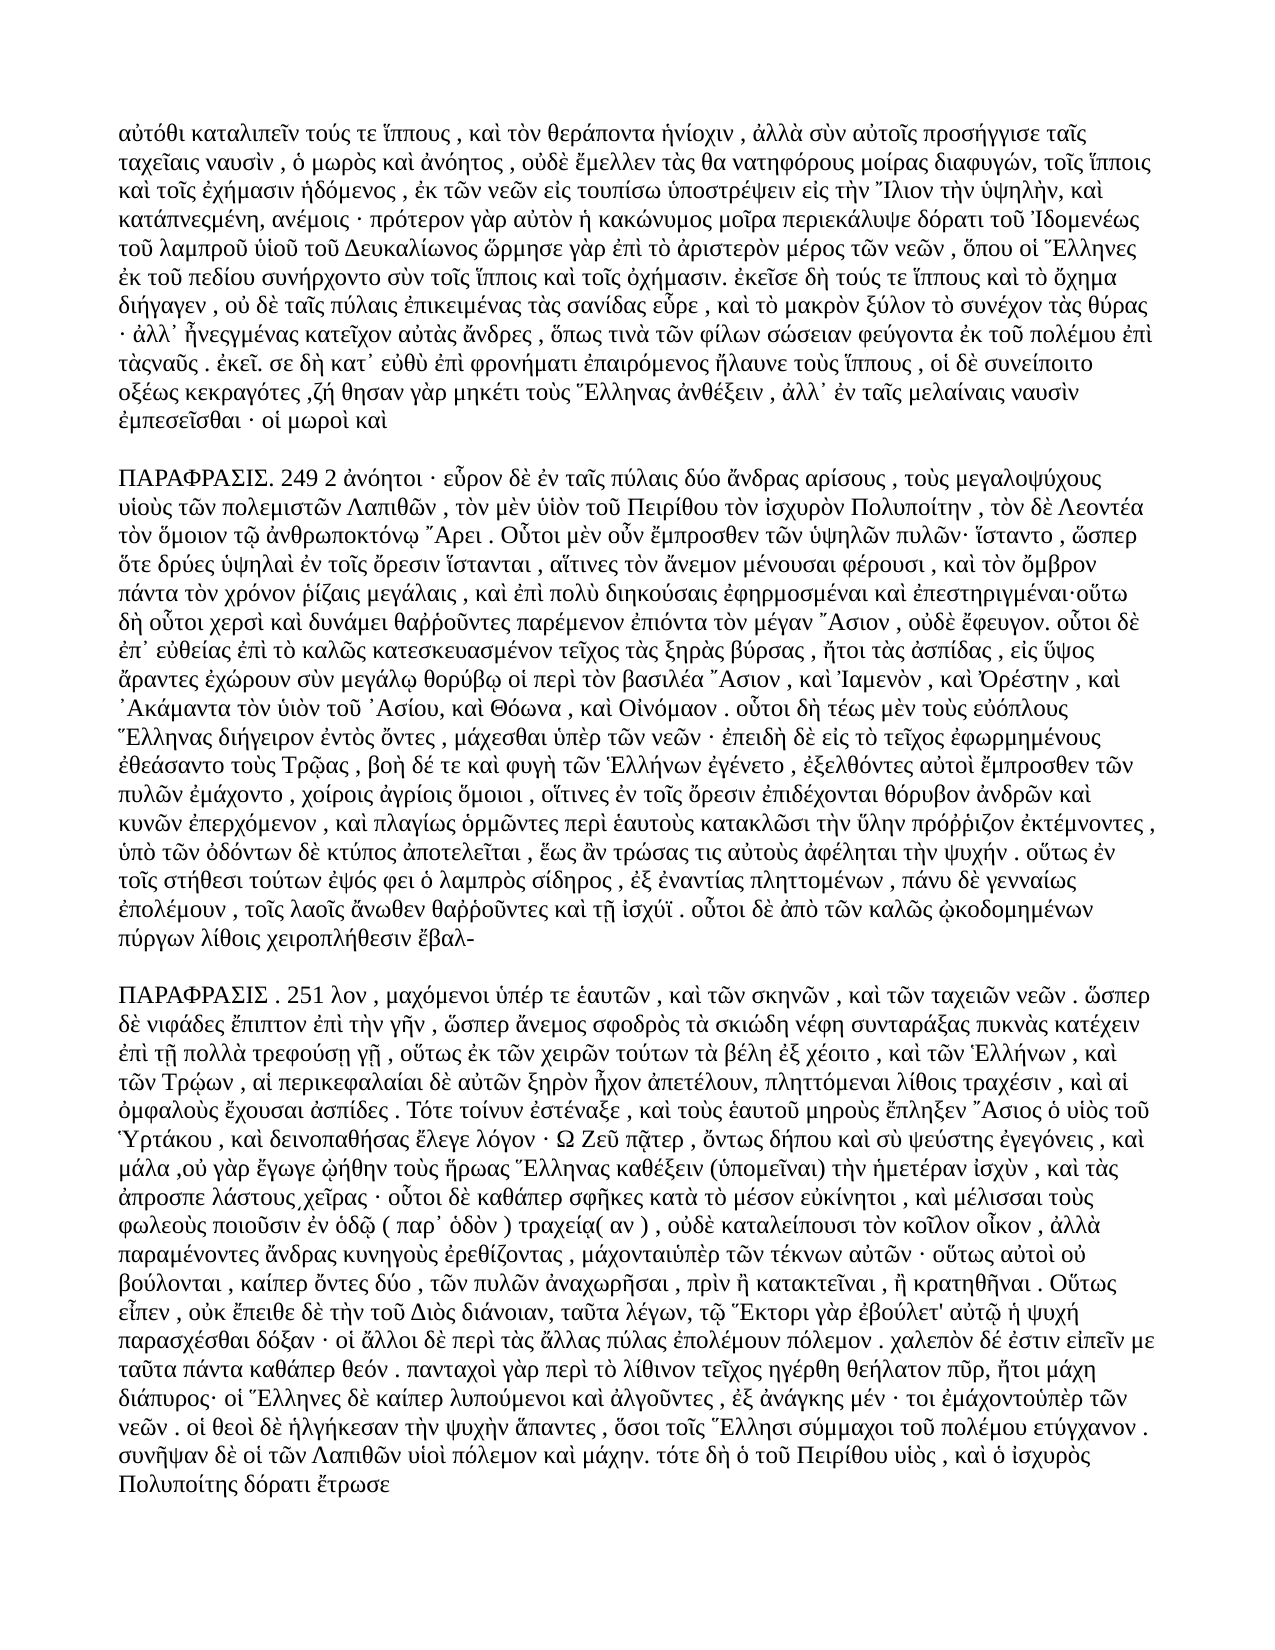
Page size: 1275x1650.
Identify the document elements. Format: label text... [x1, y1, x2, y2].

text ΠΑΡΑΦΡΑΣΙΣ . 251 λον , μαχόμενοι ὑπέρ τε ἑαυτῶν , καὶ τῶν σκηνῶν , καὶ τῶν ταχειῶν νεῶν . ὥσπερ δὲ νιφάδες ἔπιπτον ἐπὶ τὴν γῆν , ὥσπερ ἄνεμος σφοδρὸς τὰ σκιώδη νέφη συνταράξας πυκνὰς κατέχειν ἐπὶ τῇ πολλὰ τρεφούσῃ γῇ , οὕτως ἐκ τῶν χειρῶν τούτων τὰ βέλη ἐξ χέοιτο , καὶ τῶν Ἑλλήνων , καὶ τῶν Τρῴων , αἱ περικεφαλαίαι δὲ αὐτῶν ξηρὸν ἦχον ἀπετέλουν, πληττόμεναι λίθοις τραχέσιν , καὶ αἱ ὀμφαλοὺς ἔχουσαι ἀσπίδες . Τότε τοίνυν ἐστέναξε , καὶ τοὺς ἑαυτοῦ μηροὺς ἔπληξεν ῎Ασιος ὁ υἱὸς τοῦ Ὑρτάκου , καὶ δεινοπαθήσας ἔλεγε λόγον · Ω Ζεῦ πᾷτερ , ὄντως δήπου καὶ σὺ ψεύστης ἐγεγόνεις , καὶ μάλα ,οὐ γὰρ ἔγωγε ᾠήθην τοὺς ἥρωας Ἕλληνας καθέξειν (ὑπομεῖναι) τὴν ἡμετέραν ἰσχὺν , καὶ τὰς ἀπροσπε λάστους͵χεῖρας · οὗτοι δὲ καθάπερ σφῆκες κατὰ τὸ μέσον εὐκίνητοι , καὶ μέλισσαι τοὺς φωλεοὺς ποιοῦσιν ἐν ὁδῷ ( παρ᾽ ὁδὸν ) τραχείᾳ( αν ) , οὐδὲ καταλείπουσι τὸν κοῖλον οἶκον , ἀλλὰ παραμένοντες ἄνδρας κυνηγοὺς ἐρεθίζοντας , μάχονταιὑπὲρ τῶν τέκνων αὐτῶν · οὕτως αὐτοὶ οὐ βούλονται , καίπερ ὄντες δύο , τῶν πυλῶν ἀναχωρῆσαι , πρὶν ἢ κατακτεῖναι , ἢ κρατηθῆναι . Οὕτως εἶπεν , οὐκ ἔπειθε δὲ τὴν τοῦ Διὸς διάνοιαν, ταῦτα λέγων, τῷ Ἕκτορι γὰρ ἐβούλετ' αὐτῷ ἡ ψυχή παρασχέσθαι δόξαν · οἱ ἄλλοι δὲ περὶ τὰς ἄλλας πύλας ἐπολέμουν πόλεμον . χαλεπὸν δέ ἐστιν εἰπεῖν με ταῦτα πάντα καθάπερ θεόν . πανταχοὶ γὰρ περὶ τὸ λίθινον τεῖχος ηγέρθη θεήλατον πῦρ, ἤτοι μάχη διάπυρος· οἱ Ἕλληνες δὲ καίπερ λυπούμενοι καὶ ἀλγοῦντες , ἐξ ἀνάγκης μέν · τοι ἐμάχοντοὑπὲρ τῶν νεῶν . οἱ θεοὶ δὲ ἡλγήκεσαν τὴν ψυχὴν ἅπαντες , ὅσοι τοῖς ῞Ελλησι σύμμαχοι τοῦ πολέμου ετύγχανον . συνῆψαν δὲ οἱ τῶν Λαπιθῶν υἱοὶ πόλεμον καὶ μάχην. τότε δὴ ὁ τοῦ Πειρίθου υἱὸς , καὶ ὁ ἰσχυρὸς Πολυποίτης δόρατι ἔτρωσε [118, 981, 1157, 1498]
text αὐτόθι καταλιπεῖν τούς τε ἵππους , καὶ τὸν θεράποντα ἡνίοχιν , ἀλλὰ σὺν αὐτοῖς προσήγγισε ταῖς ταχεῖαις ναυσὶν , ὁ μωρὸς καὶ ἀνόητος , οὐδὲ ἔμελλεν τὰς θα νατηφόρους μοίρας διαφυγών, τοῖς ἵπποις καὶ τοῖς ἐχήμασιν ἡδόμενος , ἐκ τῶν νεῶν εἰς τουπίσω ὑποστρέψειν εἰς τὴν Ἴλιον τὴν ὑψηλὴν, καὶ κατάπνεςμένη, ανέμοις · πρότερον γὰρ αὐτὸν ἡ κακώνυμος μοῖρα περιεκάλυψε δόρατι τοῦ Ἰδομενέως τοῦ λαμπροῦ ὑἱοῦ τοῦ Δευκαλίωνος ὥρμησε γὰρ ἐπὶ τὸ ἀριστερὸν μέρος τῶν νεῶν , ὅπου οἱ Ἕλληνες ἐκ τοῦ πεδίου συνήρχοντο σὺν τοῖς ἵπποις καὶ τοῖς ὀχήμασιν. ἐκεῖσε δὴ τούς τε ἵππους καὶ τὸ ὄχημα διήγαγεν , οὐ δὲ ταῖς πύλαις ἐπικειμένας τὰς σανίδας εὗρε , καὶ τὸ μακρὸν ξύλον τὸ συνέχον τὰς θύρας · ἀλλ᾽ ἦνεςγμένας κατεῖχον αὐτὰς ἄνδρες , ὅπως τινὰ τῶν φίλων σώσειαν φεύγοντα ἐκ τοῦ πολέμου ἐπὶ τὰςναῦς . ἐκεῖ. σε δὴ κατ᾽ εὐθὺ ἐπὶ φρονήματι ἐπαιρόμενος ἤλαυνε τοὺς ἵππους , οἱ δὲ συνείποιτο οξέως κεκραγότες ,ζή θησαν γὰρ μηκέτι τοὺς Ἕλληνας ἀνθέξειν , ἀλλ᾽ ἐν ταῖς μελαίναις ναυσὶν ἐμπεσεῖσθαι · οἱ μωροὶ καὶ [118, 118, 1157, 434]
text ΠΑΡΑΦΡΑΣΙΣ. 249 2 ἀνόητοι · εὗρον δὲ ἐν ταῖς πύλαις δύο ἄνδρας αρίσους , τοὺς μεγαλοψύχους υἱοὺς τῶν πολεμιστῶν Λαπιθῶν , τὸν μὲν ὑἱὸν τοῦ Πειρίθου τὸν ἰσχυρὸν Πολυποίτην , τὸν δὲ Λεοντέα τὸν ὅμοιον τῷ ἀνθρωποκτόνῳ ῎Αρει . Οὗτοι μὲν οὖν ἔμπροσθεν τῶν ὑψηλῶν πυλῶν· ἵσταντο , ὥσπερ ὅτε δρύες ὑψηλαὶ ἐν τοῖς ὄρεσιν ἵστανται , αἵτινες τὸν ἄνεμον μένουσαι φέρουσι , καὶ τὸν ὄμβρον πάντα τὸν χρόνον ῥίζαις μεγάλαις , καὶ ἐπὶ πολὺ διηκούσαις ἐφηρμοσμέναι καὶ ἐπεστηριγμέναι·οὕτω δὴ οὗτοι χερσὶ καὶ δυνάμει θαῤῥοῦντες παρέμενον ἐπιόντα τὸν μέγαν ῎Ασιον , οὐδὲ ἔφευγον. οὗτοι δὲ ἐπ᾿ εὐθείας ἐπὶ τὸ καλῶς κατεσκευασμένον τεῖχος τὰς ξηρὰς βύρσας , ἤτοι τὰς ἀσπίδας , εἰς ὕψος ἄραντες ἐχώρουν σὺν μεγάλῳ θορύβῳ οἱ περὶ τὸν βασιλέα ῎Ασιον , καὶ Ἰαμενὸν , καὶ Ὀρέστην , καὶ ᾿Ακάμαντα τὸν ὑιὸν τοῦ ᾿Ασίου, καὶ Θόωνα , καὶ Οἰνόμαον . οὗτοι δὴ τέως μὲν τοὺς εὐόπλους Ἕλληνας διήγειρον ἐντὸς ὄντες , μάχεσθαι ὑπὲρ τῶν νεῶν · ἐπειδὴ δὲ εἰς τὸ τεῖχος ἐφωρμημένους ἐθεάσαντο τοὺς Τρῷας , βοὴ δέ τε καὶ φυγὴ τῶν Ἑλλήνων ἐγένετο , ἐξελθόντες αὐτοὶ ἔμπροσθεν τῶν πυλῶν ἐμάχοντο , χοίροις ἀγρίοις ὅμοιοι , οἵτινες ἐν τοῖς ὄρεσιν ἐπιδέχονται θόρυβον ἀνδρῶν καὶ κυνῶν ἐπερχόμενον , καὶ πλαγίως ὁρμῶντες περὶ ἑαυτοὺς κατακλῶσι τὴν ὕλην πρόῤῥιζον ἐκτέμνοντες , ὑπὸ τῶν ὀδόντων δὲ κτύπος ἀποτελεῖται , ἕως ἂν τρώσας τις αὐτοὺς ἀφέληται τὴν ψυχήν . οὕτως ἐν τοῖς στήθεσι τούτων ἐψός φει ὁ λαμπρὸς σίδηρος , ἐξ ἐναντίας πληττομένων , πάνυ δὲ γενναίως ἐπολέμουν , τοῖς λαοῖς ἄνωθεν θαῤῥοῦντες καὶ τῇ ἰσχύϊ . οὗτοι δὲ ἀπὸ τῶν καλῶς ᾠκοδομημένων πύργων λίθοις χειροπλήθεσιν ἔβαλ- [118, 463, 1157, 952]
